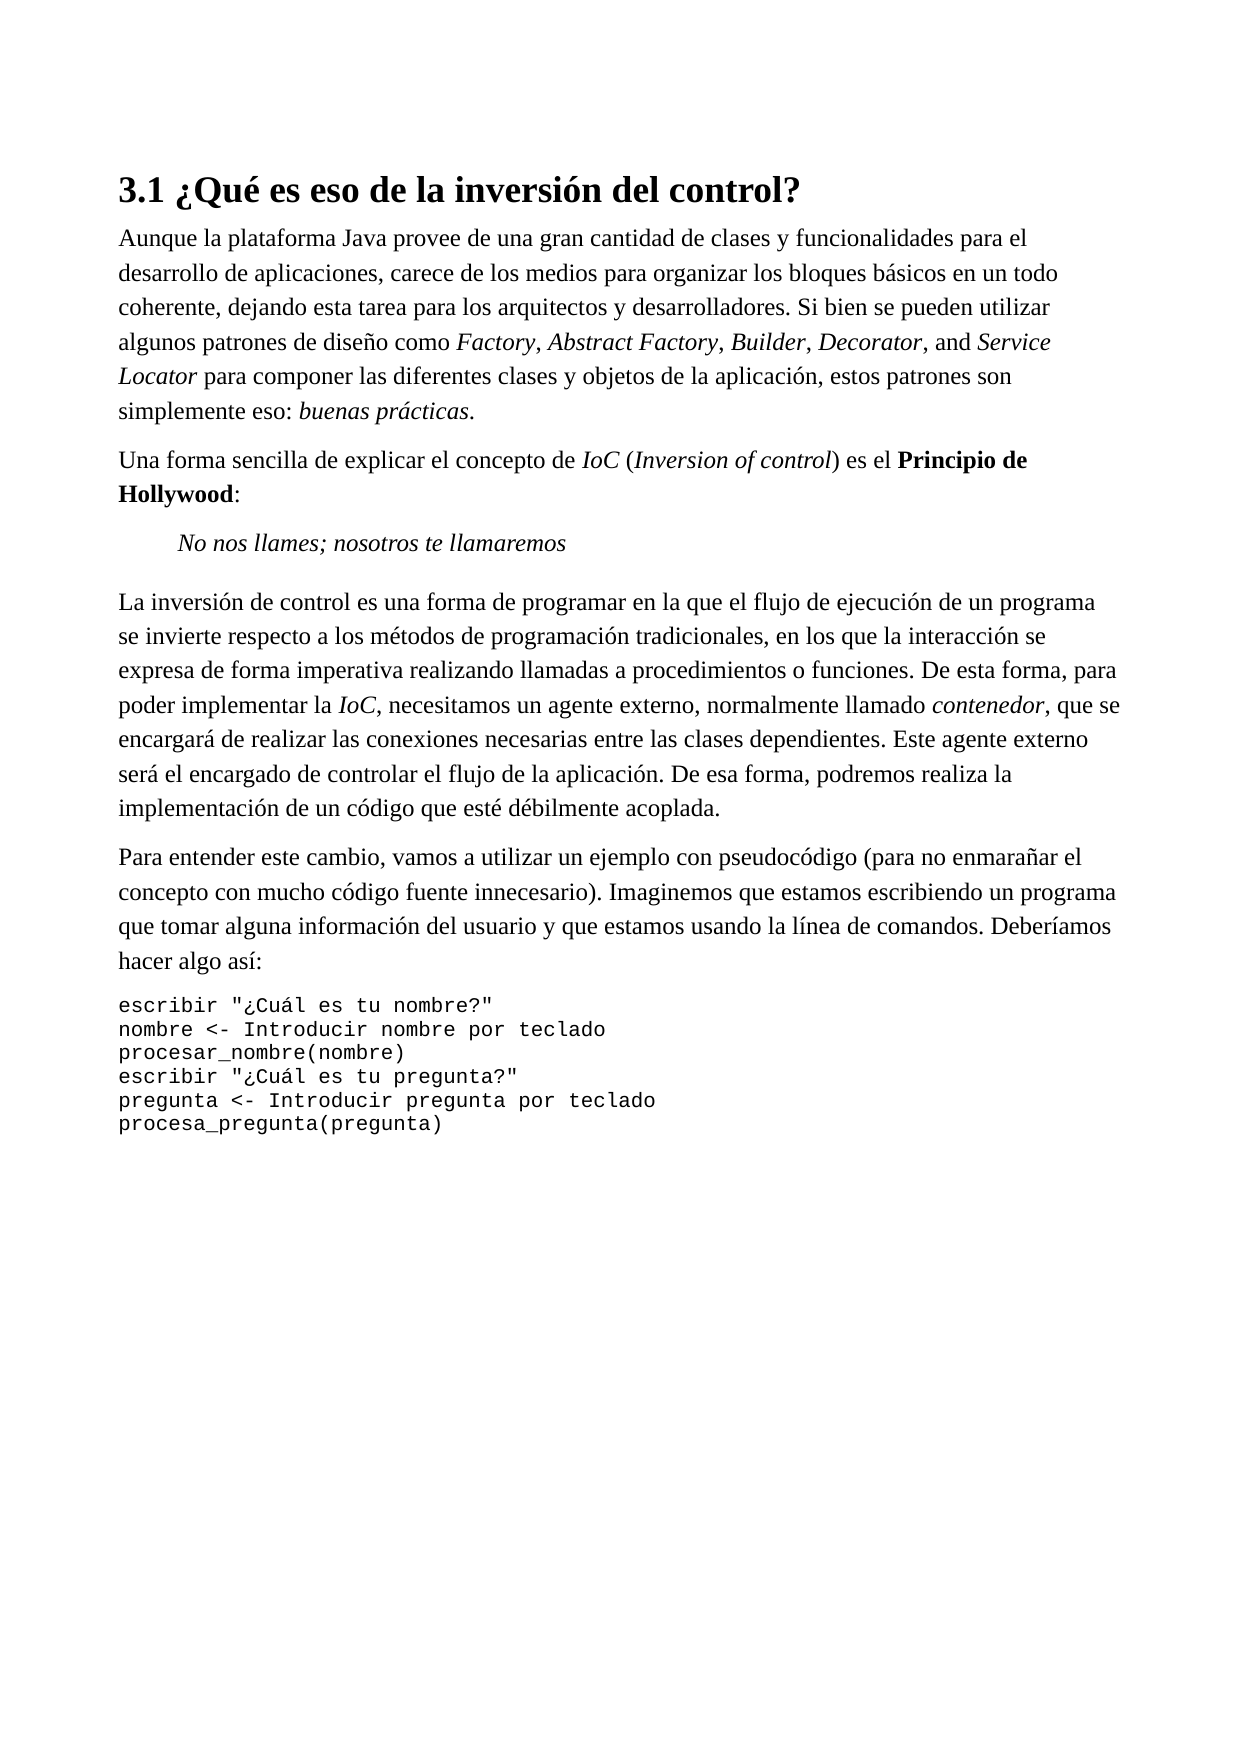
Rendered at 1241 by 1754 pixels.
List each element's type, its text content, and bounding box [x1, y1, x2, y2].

text Para entender este cambio, vamos a utilizar un ejemplo con pseudocódigo (para no enmarañar el concepto con mucho código fuente innecesario). Imaginemos que estamos escribiendo un programa que tomar alguna información del usuario y que estamos usando la línea de comandos. Deberíamos hacer algo así: [118, 842, 1122, 975]
text escribir "¿Cuál es tu nombre?" [118, 995, 1122, 1019]
text nombre <- Introducir nombre por teclado [118, 1019, 1122, 1042]
text escribir "¿Cuál es tu pregunta?" [118, 1066, 1122, 1089]
subtitle 3.1 ¿Qué es eso de la inversión del control? [118, 168, 1122, 211]
text pregunta <- Introducir pregunta por teclado [118, 1089, 1122, 1113]
text La inversión de control es una forma de programar en la que el flujo de ejecución de un programa se invierte respecto a los métodos de programación tradicionales, en los que la interacción se expresa de forma imperativa realizando llamadas a procedimientos o funciones. De esta forma, para poder implementar la IoC, necesitamos un agente externo, normalmente llamado contenedor, que se encargará de realizar las conexiones necesarias entre las clases dependientes. Este agente externo será el encargado de controlar el flujo de la aplicación. De esa forma, podremos realiza la implementación de un código que esté débilmente acoplada. [118, 587, 1122, 822]
text procesar_nombre(nombre) [118, 1042, 1122, 1066]
text procesa_pregunta(pregunta) [118, 1113, 1122, 1137]
text Aunque la plataforma Java provee de una gran cantidad de clases y funcionalidades para el desarrollo de aplicaciones, carece de los medios para organizar los bloques básicos en un todo coherente, dejando esta tarea para los arquitectos y desarrolladores. Si bien se pueden utilizar algunos patrones de diseño como Factory, Abstract Factory, Builder, Decorator, and Service Locator para componer las diferentes clases y objetos de la aplicación, estos patrones son simplemente eso: buenas prácticas. [118, 223, 1122, 424]
text Una forma sencilla de explicar el concepto de IoC (Inversion of control) es el Principio de Hollywood: [118, 445, 1122, 508]
text No nos llames; nosotros te llamaremos [177, 528, 1063, 557]
